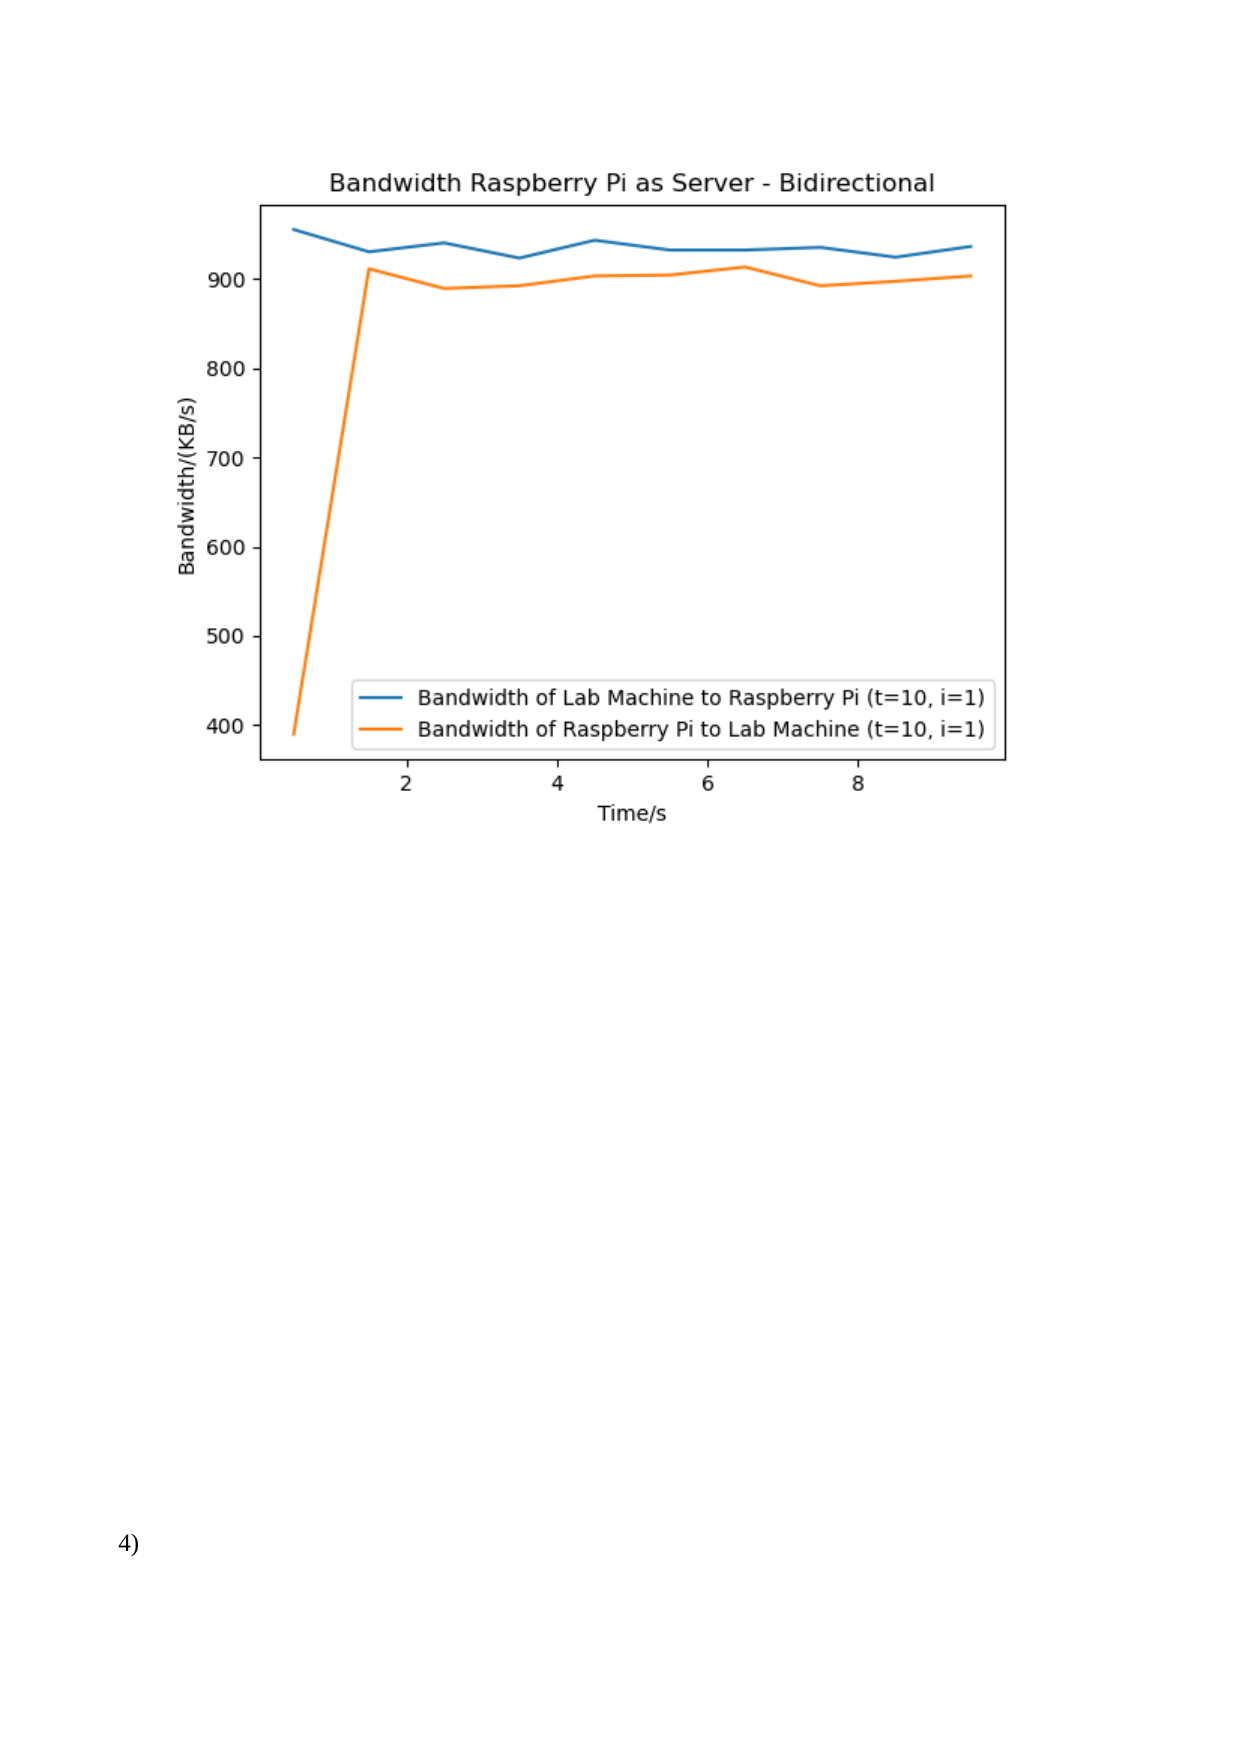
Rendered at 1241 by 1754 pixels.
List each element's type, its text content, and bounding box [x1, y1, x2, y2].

text 4) [118, 1528, 1122, 1557]
picture [140, 118, 1100, 839]
